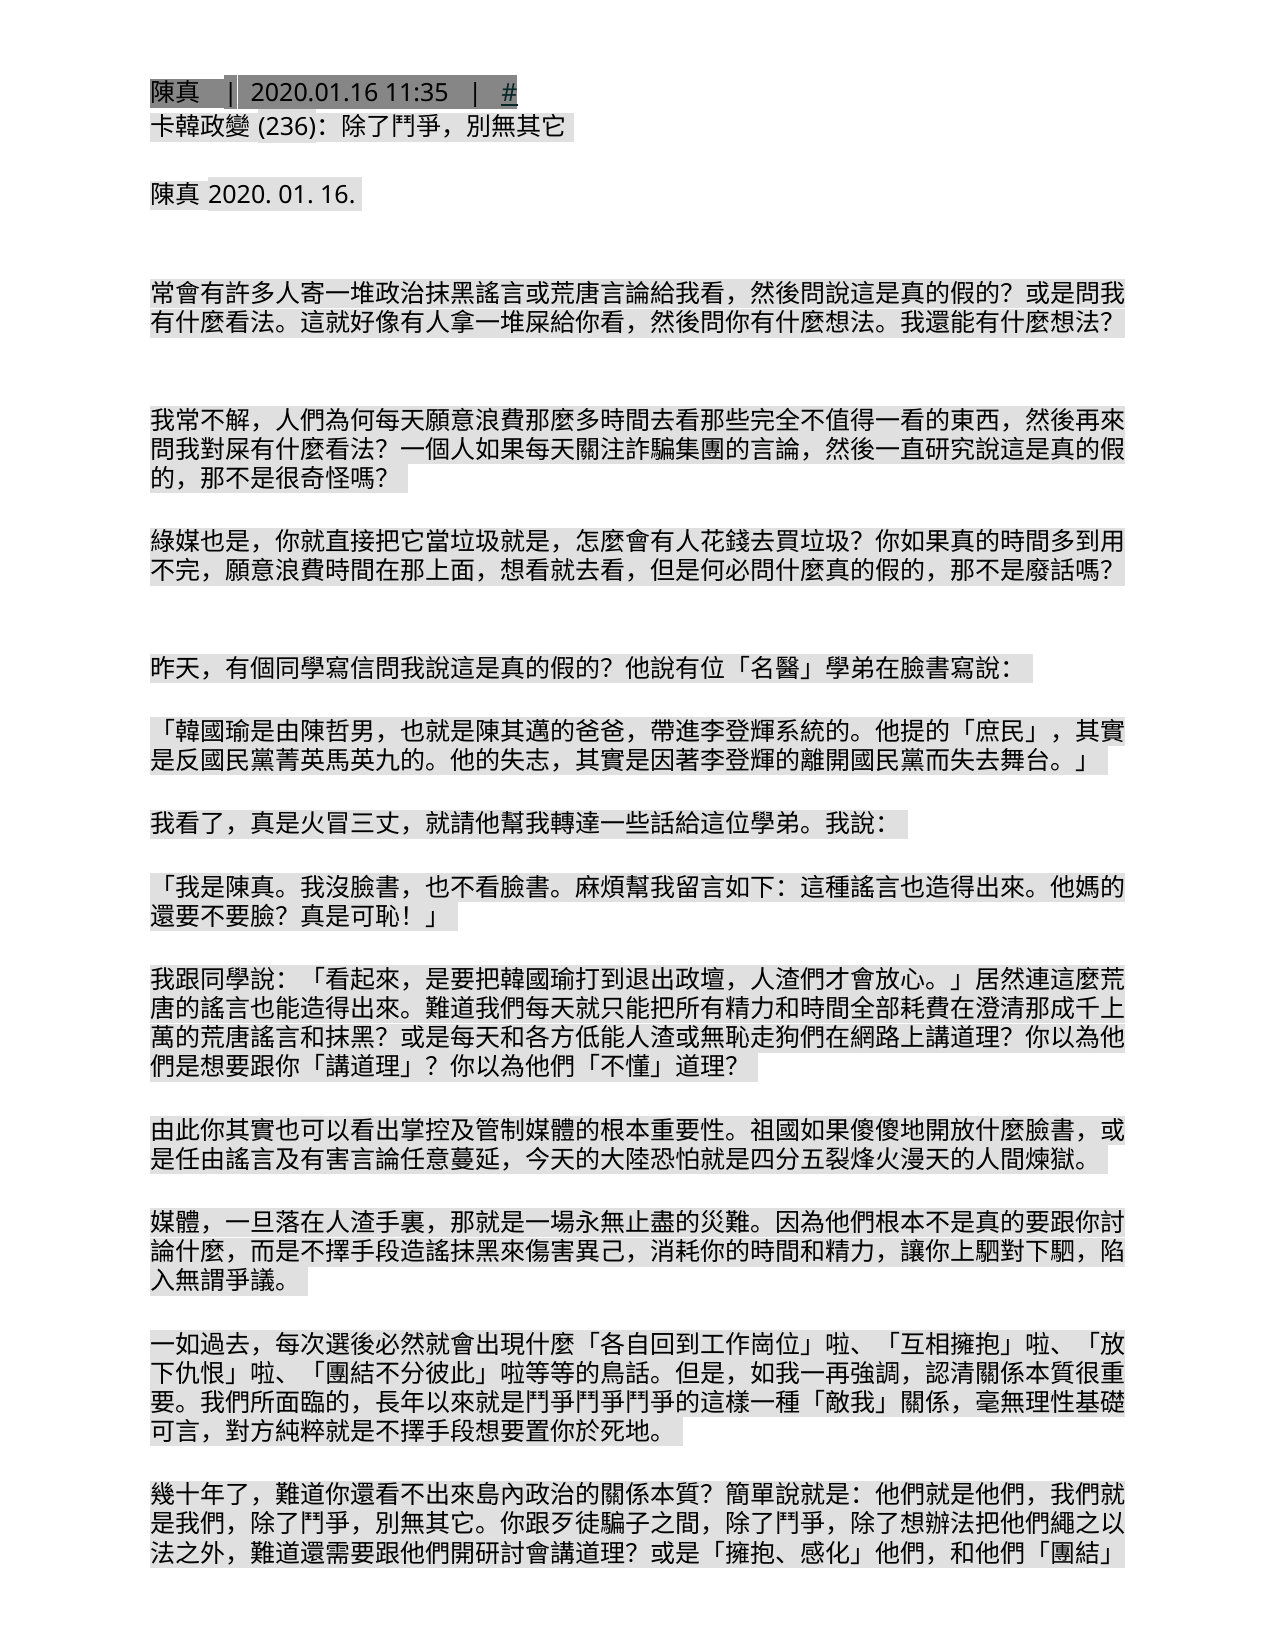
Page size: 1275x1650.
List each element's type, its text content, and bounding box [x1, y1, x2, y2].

text 陳真 | 2020.01.16 11:35 | # [150, 75, 1125, 109]
text 卡韓政變 (236)：除了鬥爭，別無其它 陳真 2020. 01. 16. 常會有許多人寄一堆政治抹黑謠言或荒唐言論給我看，然後問說這是真的假的？或是問我有什麼看法。這就好像有人拿一堆屎給你看，然後問你有什麼想法。我還能有什麼想法？ 我常不解，人們為何每天願意浪費那麼多時間去看那些完全不值得一看的東西，然後再來問我對屎有什麼看法？一個人如果每天關注詐騙集團的言論，然後一直研究說這是真的假的，那不是很奇怪嗎？ 綠媒也是，你就直接把它當垃圾就是，怎麼會有人花錢去買垃圾？你如果真的時間多到用不完，願意浪費時間在那上面，想看就去看，但是何必問什麼真的假的，那不是廢話嗎？ 昨天，有個同學寫信問我說這是真的假的？他說有位「名醫」學弟在臉書寫說： 「韓國瑜是由陳哲男，也就是陳其邁的爸爸，帶進李登輝系統的。他提的「庶民」，其實是反國民黨菁英馬英九的。他的失志，其實是因著李登輝的離開國民黨而失去舞台。」 我看了，真是火冒三丈，就請他幫我轉達一些話給這位學弟。我說： 「我是陳真。我沒臉書，也不看臉書。麻煩幫我留言如下：這種謠言也造得出來。他媽的還要不要臉？真是可恥！」 我跟同學說：「看起來，是要把韓國瑜打到退出政壇，人渣們才會放心。」居然連這麼荒唐的謠言也能造得出來。難道我們每天就只能把所有精力和時間全部耗費在澄清那成千上萬的荒唐謠言和抹黑？或是每天和各方低能人渣或無恥走狗們在網路上講道理？你以為他們是想要跟你「講道理」？你以為他們「不懂」道理？ 由此你其實也可以看出掌控及管制媒體的根本重要性。祖國如果傻傻地開放什麼臉書，或是任由謠言及有害言論任意蔓延，今天的大陸恐怕就是四分五裂烽火漫天的人間煉獄。 媒體，一旦落在人渣手裏，那就是一場永無止盡的災難。因為他們根本不是真的要跟你討論什麼，而是不擇手段造謠抹黑來傷害異己，消耗你的時間和精力，讓你上駟對下駟，陷入無謂爭議。 一如過去，每次選後必然就會出現什麼「各自回到工作崗位」啦、「互相擁抱」啦、「放下仇恨」啦、「團結不分彼此」啦等等的鳥話。但是，如我一再強調，認清關係本質很重要。我們所面臨的，長年以來就是鬥爭鬥爭鬥爭的這樣一種「敵我」關係，毫無理性基礎可言，對方純粹就是不擇手段想要置你於死地。 幾十年了，難道你還看不出來島內政治的關係本質？簡單說就是：他們就是他們，我們就是我們，除了鬥爭，別無其它。你跟歹徒騙子之間，除了鬥爭，除了想辦法把他們繩之以法之外，難道還需要跟他們開研討會講道理？或是「擁抱、感化」他們，和他們「團結」在一起？ 至於卡韓，我看這齣戲不但還沒落幕，恐怕才剛要開始。人渣黨的黨性是這樣：只要贏，一定全力趕盡殺絕；只要吃你吃得下，一定把你啃肉吸血吃乾抹淨才會罷休；只要能撈，一定要撈到不能撈為止。人渣黨基本上就是一個政治黑幫，打家劫舍，絕不會跟你客氣的。要他停止作惡，只有一個方法，就是讓他怕，讓他失去為惡的能力，讓他覺得這樁買賣划不來，他才會住手。 因此，別再說什麼「愛與包容」這類傻話，那只是傷害自己人的熱情。難道選舉時熱血沸騰地要打倒貪腐政權，要揭發罄竹難書的非法勾當，要制裁根本數不清的貪污舞弊，一旦選輸或選完了，就彷彿根本沒有這回事？這樣合理嗎？這不是能力夠不夠的問題，而是是非態度的問題。我們目前也沒有能力完全制止美帝為惡，但難道就因為能力不夠，就「愛與包容」他們？ 再過幾個月，又要選縣市長了。現在「團結」、「擁抱」、「愛與包容」，喝「和解咖啡」，難道幾個月後就又突然要熱血沸騰地打倒貪腐政權、揭發罄竹難書的非法勾當、制裁根本數不清的貪污舞弊？ 你要知道，人渣黨厲害之處就在於他們每一天都在準備選舉，而且是用盡一切手段和力量，因為利益太大太誘人了，只要成功撈上一票，幾代人都吃不完。你要知道這些人渣是抱著一種什麼樣的「決心」在搶奪權位。這其實也是這個黨為何如此「團結」一致對外的原因。 你看，在綠營裏頭，只要殺敵有功，越是無恥下流，越是骯髒齷齪不擇手段，越會論功行賞。萬一東窗事發，骯髒事貪污事曝了光，全黨上下更是會一致掩護你，幫你圓謊，幫你脫罪，幫你逃到海外，幫你湮滅事證，幫你打擊敵人。你看，扁家及其它一大堆貪腐弊案的無數相關人士，大多在海外逍遙，或是依舊在台囂張跋扈，例如扁的兒子陳致中，至今依然逍遙法外。以他的罪行，若是一般人，肯定要關個幾十年。 藍營的作風剛好相反，當事人往往根本一點事也沒有，很可能就會被支持者或被黨唾棄或嫌棄。當事人遭遇抹黑或各種攻擊，同志們更是在一旁看戲，或甚至落井下石。這樣一個黨，不被殲滅才奇怪。 另外，現在有一堆在我看來特別需要改革的人，居然成為「改革派」，例如江啟臣，蔣萬安、游淑慧以及其他一些看不出來跟綠營有何差別的所謂新生代。 不過，這些都還只是小問題，更惡劣的是那些「政治生意人」，比方說郭董、黎董(黎智英)的人馬例如趙少康，現在居然也儼然好像什麼改革教父。真不可思議。 大家關心政治很好，但不要被表面上的顏色或表面上的行為所騙。趙少康就是個生意人，政治只是他的一門賺取億萬財富的「生意」，和民進黨人其實完全沒有兩樣。如果你真的了解台灣的政治，你一定會覺得很心寒。 [150, 109, 1125, 1568]
